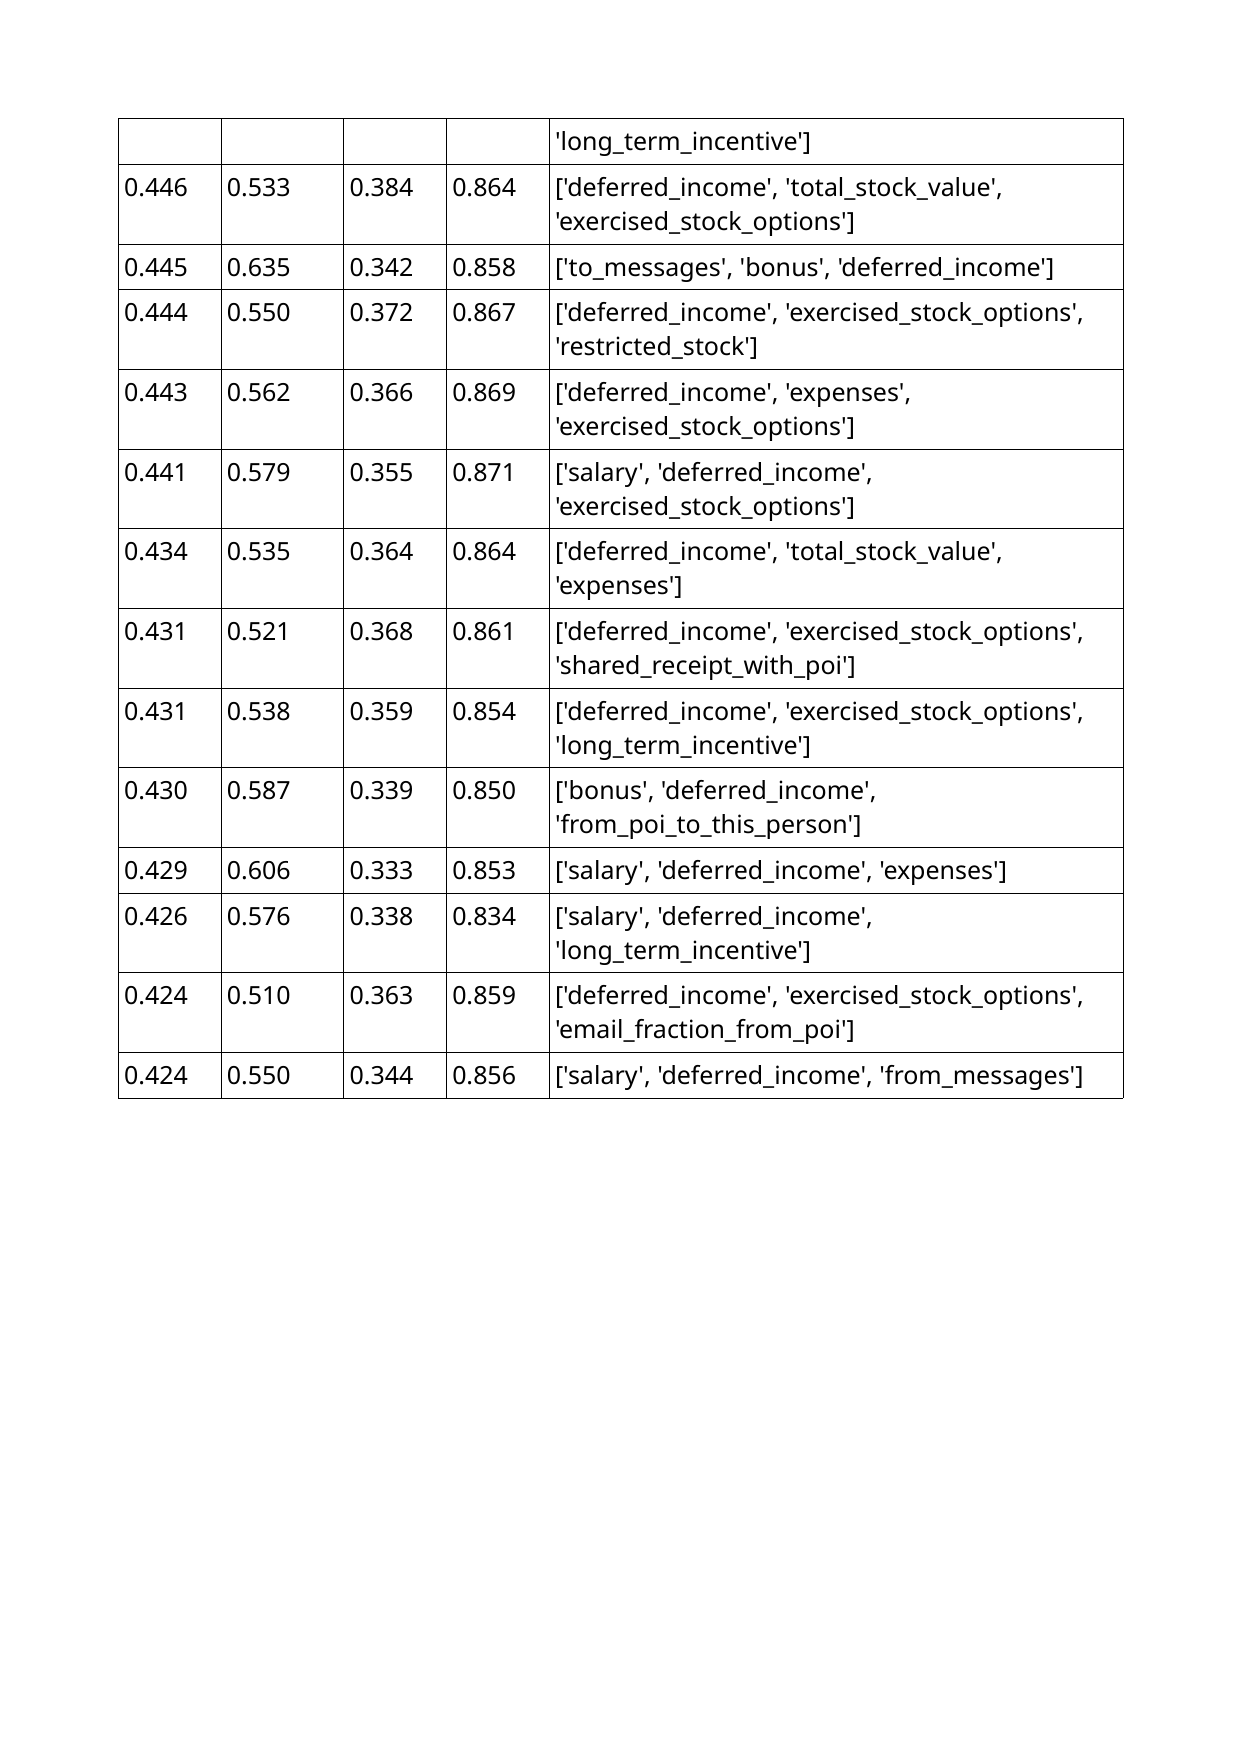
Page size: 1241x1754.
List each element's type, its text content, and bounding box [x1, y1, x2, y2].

table_cell 0.854 [447, 689, 549, 767]
table_cell 0.869 [447, 370, 549, 448]
table_cell 0.342 [344, 245, 446, 289]
table_cell ['deferred_income', 'exercised_stock_options', 'restricted_stock'] [550, 290, 1123, 369]
table_cell 0.538 [222, 689, 343, 767]
table_cell 0.859 [447, 973, 549, 1052]
table_cell 0.856 [447, 1053, 549, 1097]
table_cell [447, 119, 549, 164]
table_cell 0.444 [119, 290, 221, 369]
table_cell ['deferred_income', 'exercised_stock_options', 'email_fraction_from_poi'] [550, 973, 1123, 1052]
table_cell 0.562 [222, 370, 343, 448]
table_cell 0.521 [222, 609, 343, 687]
table_cell 0.550 [222, 290, 343, 369]
table_cell ['deferred_income', 'expenses', 'exercised_stock_options'] [550, 370, 1123, 448]
table_cell ['salary', 'deferred_income', 'exercised_stock_options'] [550, 450, 1123, 528]
table_cell 0.550 [222, 1053, 343, 1097]
table_cell 0.372 [344, 290, 446, 369]
table_cell 0.446 [119, 165, 221, 243]
table_cell 0.867 [447, 290, 549, 369]
table_cell 0.445 [119, 245, 221, 289]
table_cell 0.864 [447, 529, 549, 608]
table_cell ['bonus', 'deferred_income', 'from_poi_to_this_person'] [550, 768, 1123, 847]
table_cell 0.864 [447, 165, 549, 243]
table_cell ['deferred_income', 'exercised_stock_options', 'long_term_incentive'] [550, 689, 1123, 767]
table_cell 0.364 [344, 529, 446, 608]
table_cell 0.871 [447, 450, 549, 528]
table_cell 0.510 [222, 973, 343, 1052]
table_cell 0.359 [344, 689, 446, 767]
table_cell ['deferred_income', 'total_stock_value', 'exercised_stock_options'] [550, 165, 1123, 243]
table_cell ['salary', 'deferred_income', 'long_term_incentive'] [550, 894, 1123, 972]
table_cell 0.426 [119, 894, 221, 972]
table_cell 0.429 [119, 848, 221, 892]
table_cell 0.434 [119, 529, 221, 608]
table_cell 0.533 [222, 165, 343, 243]
table_cell 0.363 [344, 973, 446, 1052]
table_cell 0.853 [447, 848, 549, 892]
table_cell 0.431 [119, 689, 221, 767]
table_cell 0.368 [344, 609, 446, 687]
table_cell 0.441 [119, 450, 221, 528]
table_cell 0.338 [344, 894, 446, 972]
table_cell 0.430 [119, 768, 221, 847]
table_cell 0.576 [222, 894, 343, 972]
table_cell 0.861 [447, 609, 549, 687]
table_cell 0.443 [119, 370, 221, 448]
table_cell [222, 119, 343, 164]
table_cell 0.579 [222, 450, 343, 528]
table_cell 0.635 [222, 245, 343, 289]
table_cell 0.424 [119, 1053, 221, 1097]
table_cell ['to_messages', 'bonus', 'deferred_income'] [550, 245, 1123, 289]
table_cell 0.858 [447, 245, 549, 289]
table_cell ['deferred_income', 'exercised_stock_options', 'shared_receipt_with_poi'] [550, 609, 1123, 687]
table_cell 0.339 [344, 768, 446, 847]
table_cell 0.333 [344, 848, 446, 892]
table_cell 0.850 [447, 768, 549, 847]
table_cell [119, 119, 221, 164]
table_cell 0.366 [344, 370, 446, 448]
table_cell 'long_term_incentive'] [550, 119, 1123, 164]
table_cell 0.834 [447, 894, 549, 972]
table_cell 0.355 [344, 450, 446, 528]
table_cell 0.606 [222, 848, 343, 892]
table_cell 0.587 [222, 768, 343, 847]
table_cell 0.535 [222, 529, 343, 608]
table_cell 0.344 [344, 1053, 446, 1097]
table_cell 0.431 [119, 609, 221, 687]
table_cell [344, 119, 446, 164]
table_cell 0.424 [119, 973, 221, 1052]
table_cell 0.384 [344, 165, 446, 243]
table_cell ['salary', 'deferred_income', 'from_messages'] [550, 1053, 1123, 1097]
table_cell ['salary', 'deferred_income', 'expenses'] [550, 848, 1123, 892]
table_cell ['deferred_income', 'total_stock_value', 'expenses'] [550, 529, 1123, 608]
